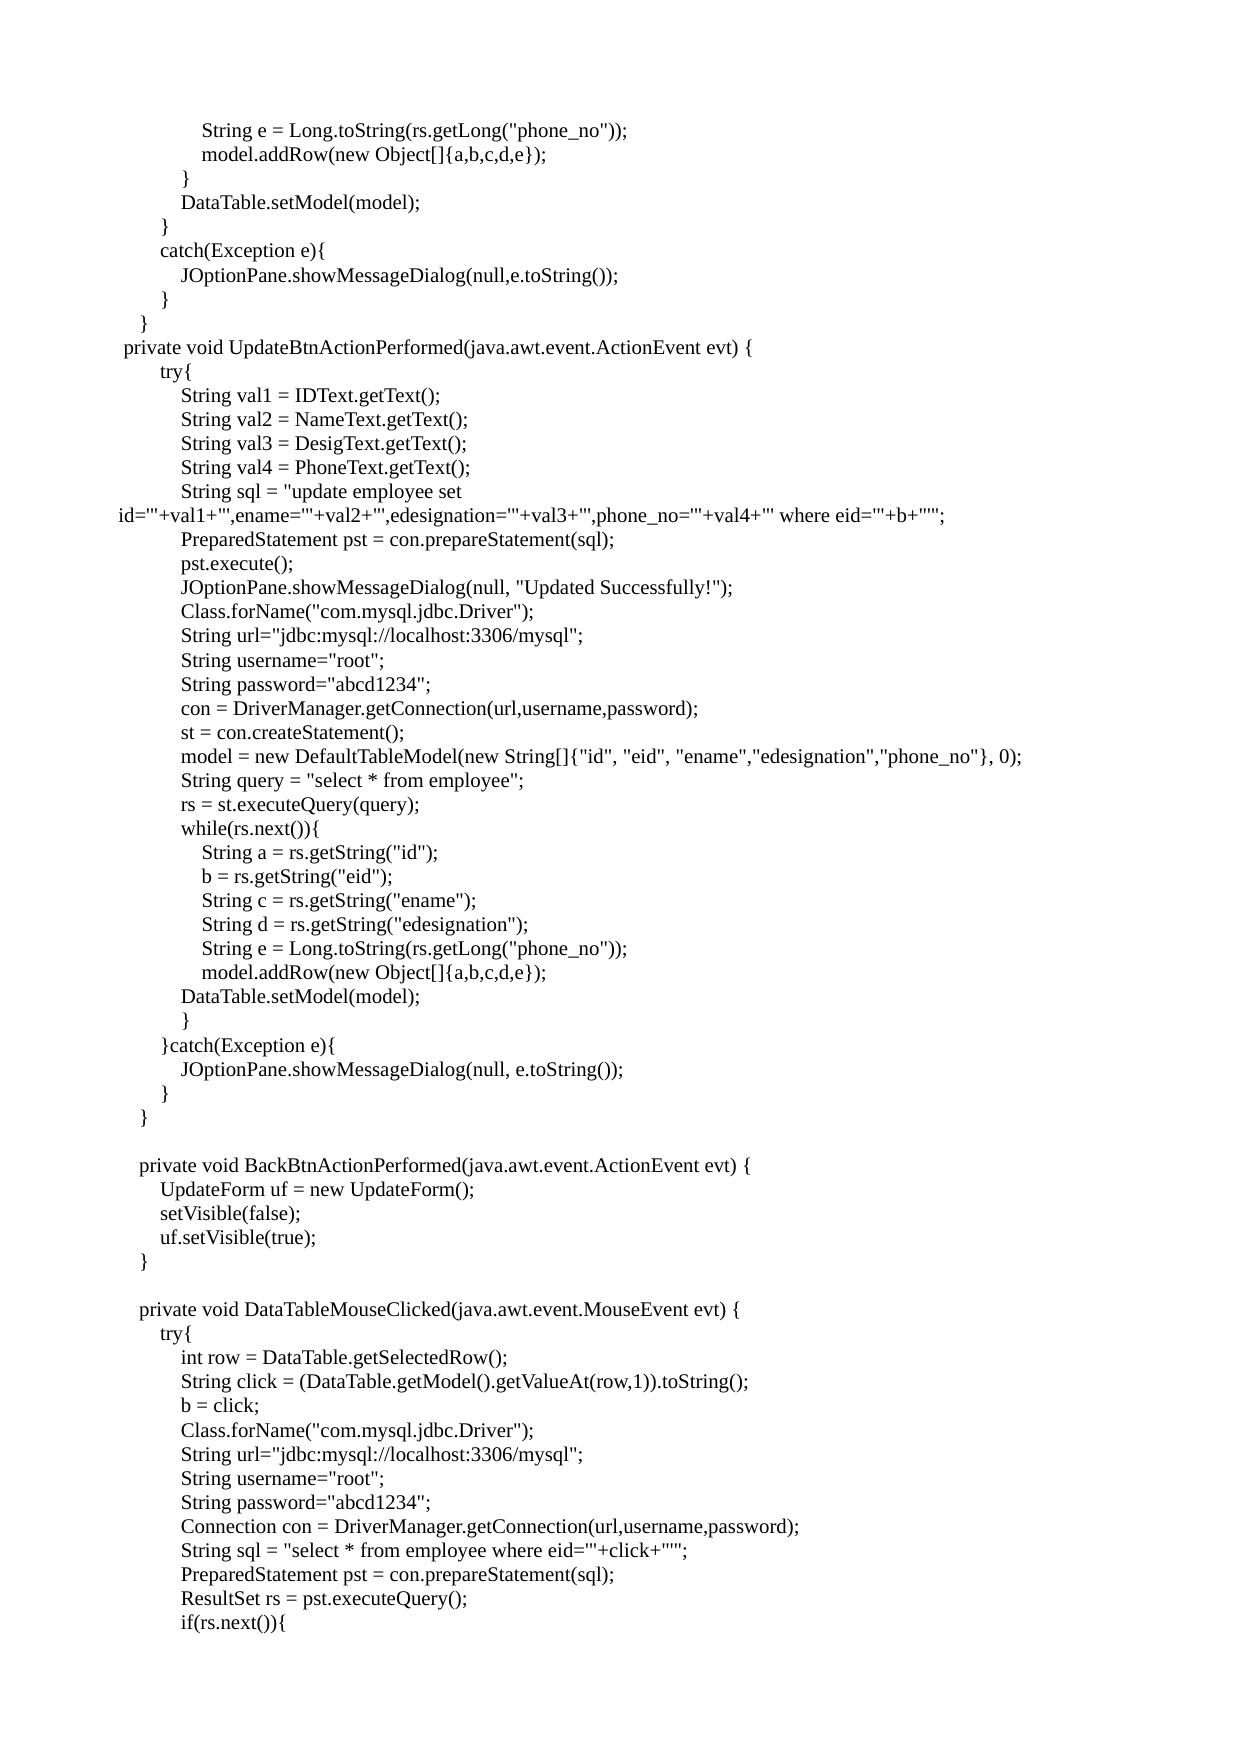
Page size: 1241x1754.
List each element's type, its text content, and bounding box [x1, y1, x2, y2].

text JOptionPane.showMessageDialog(null, "Updated Successfully!"); [118, 575, 1122, 599]
text PreparedStatement pst = con.prepareStatement(sql); [118, 527, 1122, 551]
text b = rs.getString("eid"); [118, 864, 1122, 888]
text Connection con = DriverManager.getConnection(url,username,password); [118, 1514, 1122, 1538]
text String e = Long.toString(rs.getLong("phone_no")); [118, 936, 1122, 960]
text } [118, 287, 1122, 311]
text } [118, 214, 1122, 238]
text catch(Exception e){ [118, 238, 1122, 262]
text String query = "select * from employee"; [118, 768, 1122, 792]
text private void DataTableMouseClicked(java.awt.event.MouseEvent evt) { [118, 1297, 1122, 1321]
text String e = Long.toString(rs.getLong("phone_no")); [118, 118, 1122, 142]
text int row = DataTable.getSelectedRow(); [118, 1345, 1122, 1369]
text pst.execute(); [118, 551, 1122, 575]
text PreparedStatement pst = con.prepareStatement(sql); [118, 1562, 1122, 1586]
text model = new DefaultTableModel(new String[]{"id", "eid", "ename","edesignation","phone_no"}, 0); [118, 744, 1122, 768]
text String val4 = PhoneText.getText(); [118, 455, 1122, 479]
text try{ [118, 359, 1122, 383]
text private void UpdateBtnActionPerformed(java.awt.event.ActionEvent evt) { [118, 335, 1122, 359]
text String val3 = DesigText.getText(); [118, 431, 1122, 455]
text while(rs.next()){ [118, 816, 1122, 840]
text setVisible(false); [118, 1201, 1122, 1225]
text rs = st.executeQuery(query); [118, 792, 1122, 816]
text } [118, 1008, 1122, 1032]
text String click = (DataTable.getModel().getValueAt(row,1)).toString(); [118, 1369, 1122, 1393]
text } [118, 311, 1122, 335]
text } [118, 1081, 1122, 1105]
text b = click; [118, 1393, 1122, 1417]
text uf.setVisible(true); [118, 1225, 1122, 1249]
text DataTable.setModel(model); [118, 190, 1122, 214]
text private void BackBtnActionPerformed(java.awt.event.ActionEvent evt) { [118, 1153, 1122, 1177]
text ResultSet rs = pst.executeQuery(); [118, 1586, 1122, 1610]
text con = DriverManager.getConnection(url,username,password); [118, 696, 1122, 720]
text DataTable.setModel(model); [118, 984, 1122, 1008]
text } [118, 1105, 1122, 1129]
text } [118, 1249, 1122, 1273]
text model.addRow(new Object[]{a,b,c,d,e}); [118, 142, 1122, 166]
text String a = rs.getString("id"); [118, 840, 1122, 864]
text String password="abcd1234"; [118, 672, 1122, 696]
text Class.forName("com.mysql.jdbc.Driver"); [118, 1417, 1122, 1442]
text String val1 = IDText.getText(); [118, 383, 1122, 407]
text String url="jdbc:mysql://localhost:3306/mysql"; [118, 623, 1122, 647]
text if(rs.next()){ [118, 1610, 1122, 1634]
text String c = rs.getString("ename"); [118, 888, 1122, 912]
text model.addRow(new Object[]{a,b,c,d,e}); [118, 960, 1122, 984]
text String d = rs.getString("edesignation"); [118, 912, 1122, 936]
text String password="abcd1234"; [118, 1490, 1122, 1514]
text UpdateForm uf = new UpdateForm(); [118, 1177, 1122, 1201]
text try{ [118, 1321, 1122, 1345]
text String username="root"; [118, 1466, 1122, 1490]
text String username="root"; [118, 647, 1122, 672]
text st = con.createStatement(); [118, 720, 1122, 744]
text String sql = "select * from employee where eid='"+click+"'"; [118, 1538, 1122, 1562]
text } [118, 166, 1122, 190]
text JOptionPane.showMessageDialog(null,e.toString()); [118, 262, 1122, 287]
text String url="jdbc:mysql://localhost:3306/mysql"; [118, 1442, 1122, 1466]
text Class.forName("com.mysql.jdbc.Driver"); [118, 599, 1122, 623]
text String val2 = NameText.getText(); [118, 407, 1122, 431]
text String sql = "update employee set id='"+val1+"',ename='"+val2+"',edesignation='"+val3+"',phone_no='"+val4+"' where eid='"+b+"'"; [118, 479, 1122, 527]
text }catch(Exception e){ [118, 1032, 1122, 1057]
text JOptionPane.showMessageDialog(null, e.toString()); [118, 1057, 1122, 1081]
